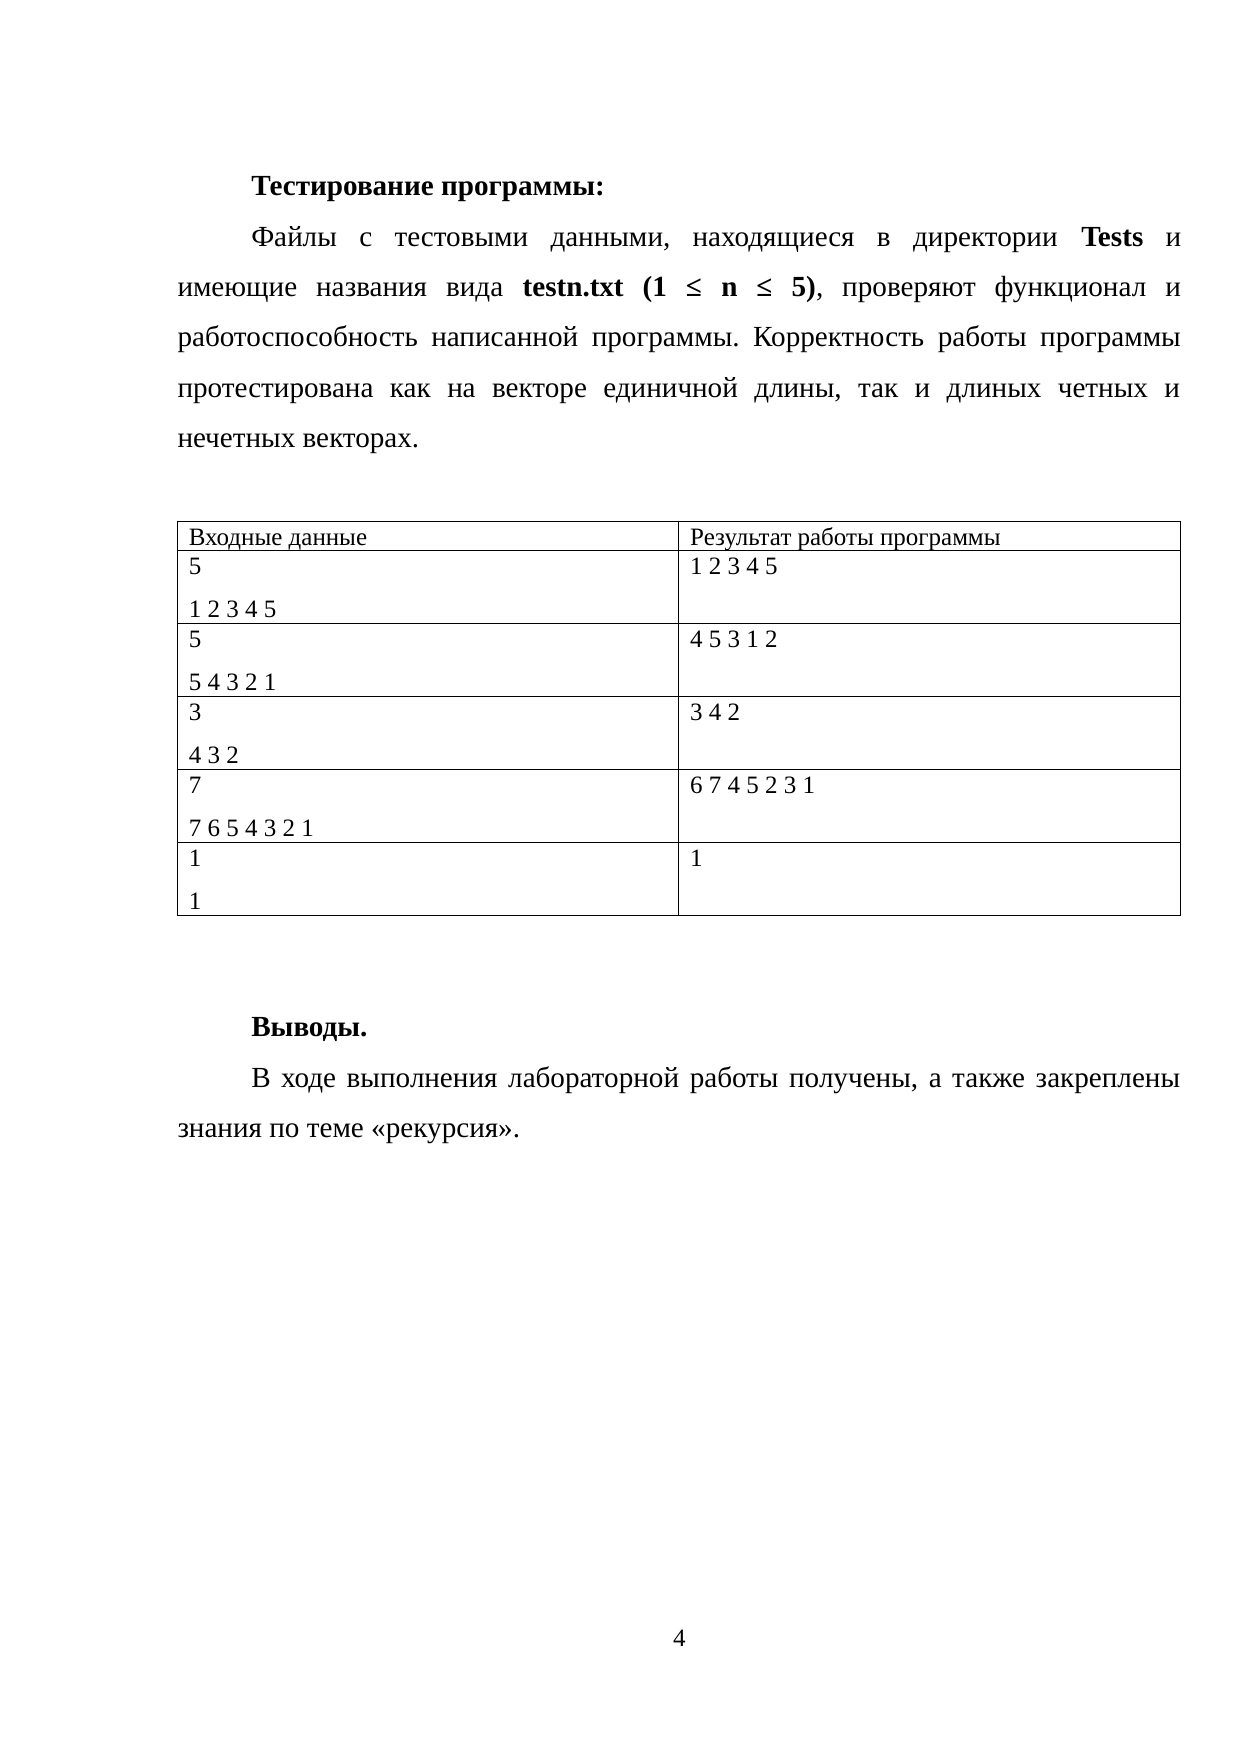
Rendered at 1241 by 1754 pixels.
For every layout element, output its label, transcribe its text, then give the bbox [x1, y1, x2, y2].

table_cell 1 1 [178, 843, 678, 915]
table_cell 7 7 6 5 4 3 2 1 [178, 770, 678, 842]
table_cell 3 4 3 2 [178, 697, 678, 769]
table_cell 6 7 4 5 2 3 1 [679, 770, 1180, 842]
table_cell 4 5 3 1 2 [679, 624, 1180, 696]
table_header Входные данные [178, 522, 678, 550]
table_cell 1 [679, 843, 1180, 915]
table_cell 1 2 3 4 5 [679, 551, 1180, 623]
text В ходе выполнения лабораторной работы получены, а также закреплены знания по теме «рекурсия». [177, 1060, 1181, 1144]
table_cell 3 4 2 [679, 697, 1180, 769]
table_header Результат работы программы [679, 522, 1180, 550]
table_cell 5 1 2 3 4 5 [178, 551, 678, 623]
table_cell 5 5 4 3 2 1 [178, 624, 678, 696]
text Выводы. [177, 1009, 1181, 1043]
text Файлы с тестовыми данными, находящиеся в директории Tests и имеющие названия вида testn.txt (1 ≤ n ≤ 5), проверяют функционал и работоспособность написанной программы. Корректность работы программы протестирована как на векторе единичной длины, так и длиных четных и нечетных векторах. [177, 219, 1181, 453]
text Тестирование программы: [177, 168, 1181, 202]
